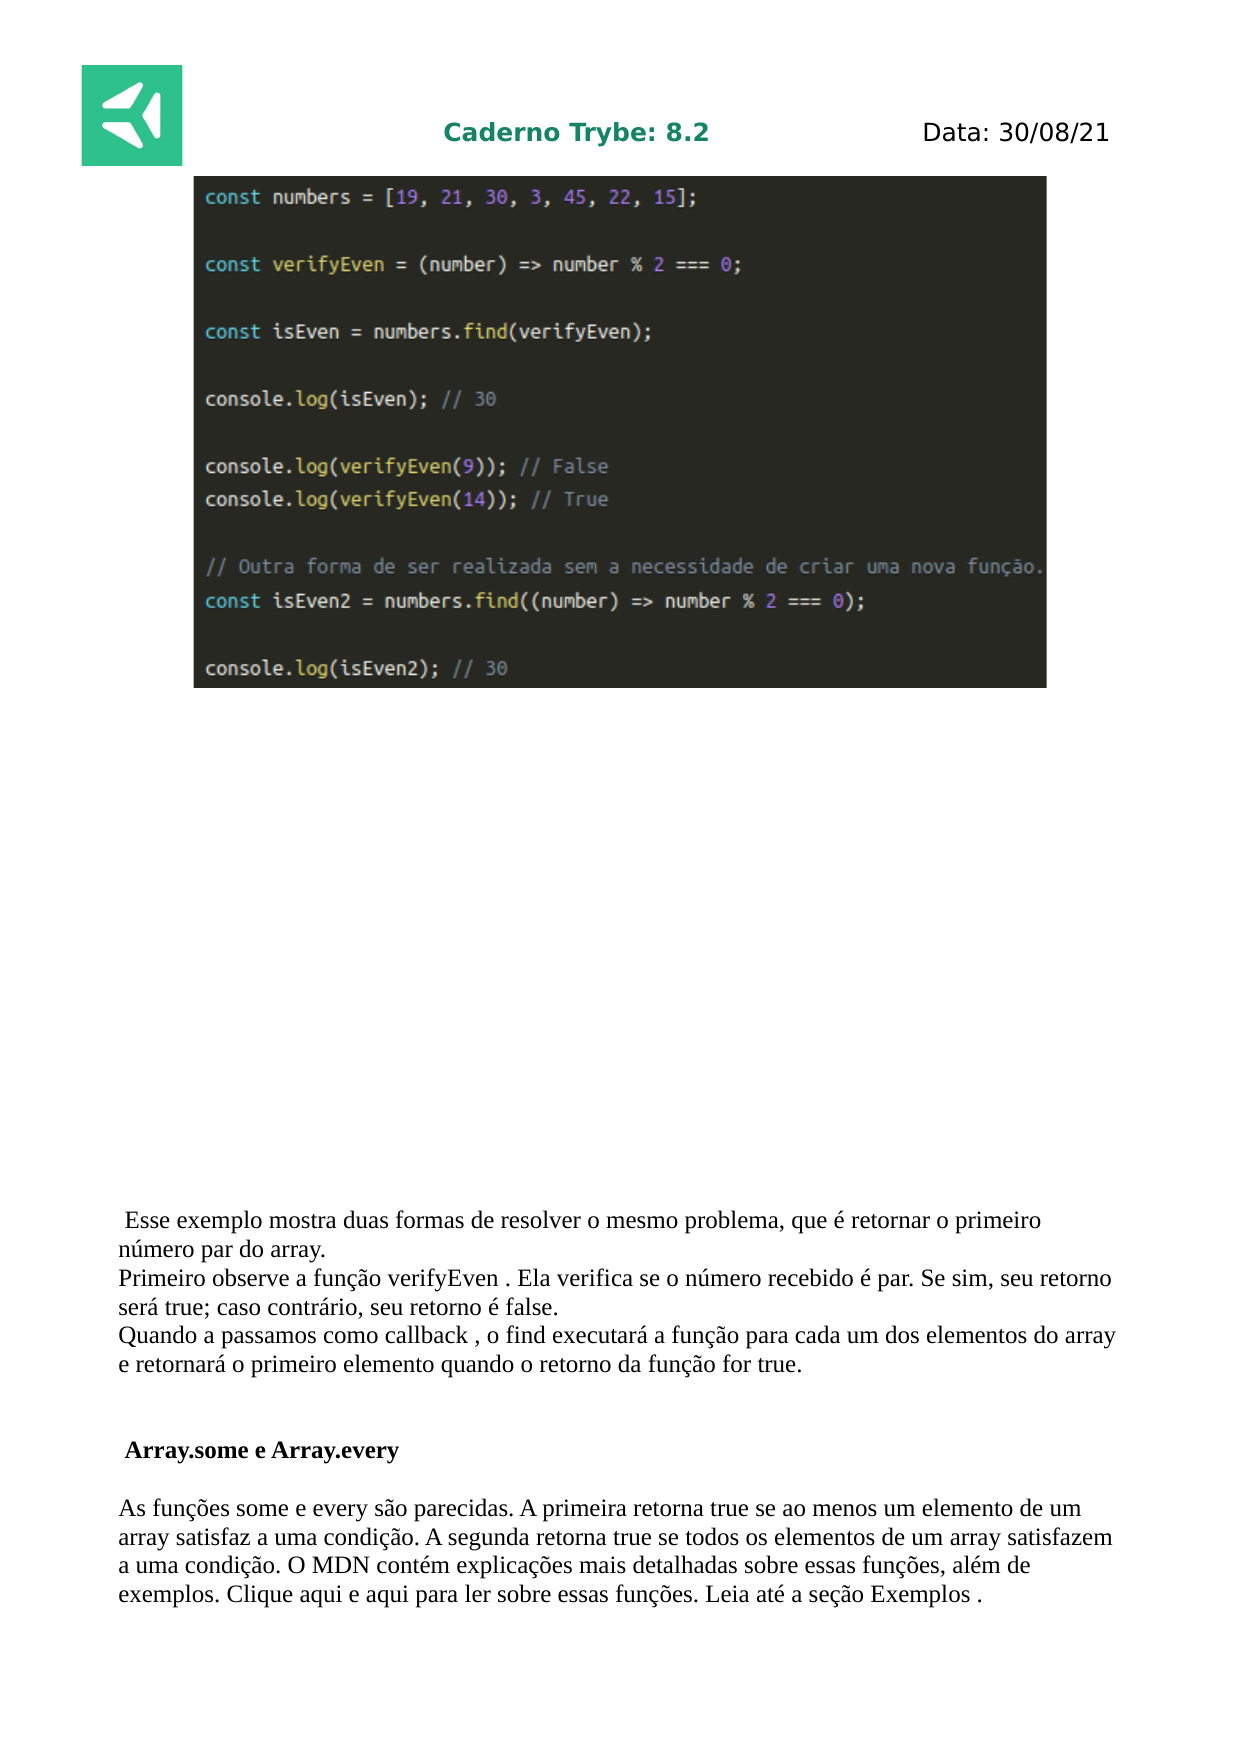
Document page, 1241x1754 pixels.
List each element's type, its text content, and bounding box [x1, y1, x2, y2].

text Quando a passamos como callback , o find executará a função para cada um dos elementos do array e retornará o primeiro elemento quando o retorno da função for true. [118, 1320, 1122, 1378]
text As funções some e every são parecidas. A primeira retorna true se ao menos um elemento de um array satisfaz a uma condição. A segunda retorna true se todos os elementos de um array satisfazem a uma condição. O MDN contém explicações mais detalhadas sobre essas funções, além de exemplos. Clique aqui e aqui para ler sobre essas funções. Leia até a seção Exemplos . [118, 1493, 1122, 1608]
text Primeiro observe a função verifyEven . Ela verifica se o número recebido é par. Se sim, seu retorno será true; caso contrário, seu retorno é false. [118, 1263, 1122, 1320]
picture [193, 176, 1047, 688]
text Esse exemplo mostra duas formas de resolver o mesmo problema, que é retornar o primeiro número par do array. [118, 1205, 1122, 1263]
text Array.some e Array.every [118, 1435, 1122, 1464]
picture [81, 65, 183, 166]
